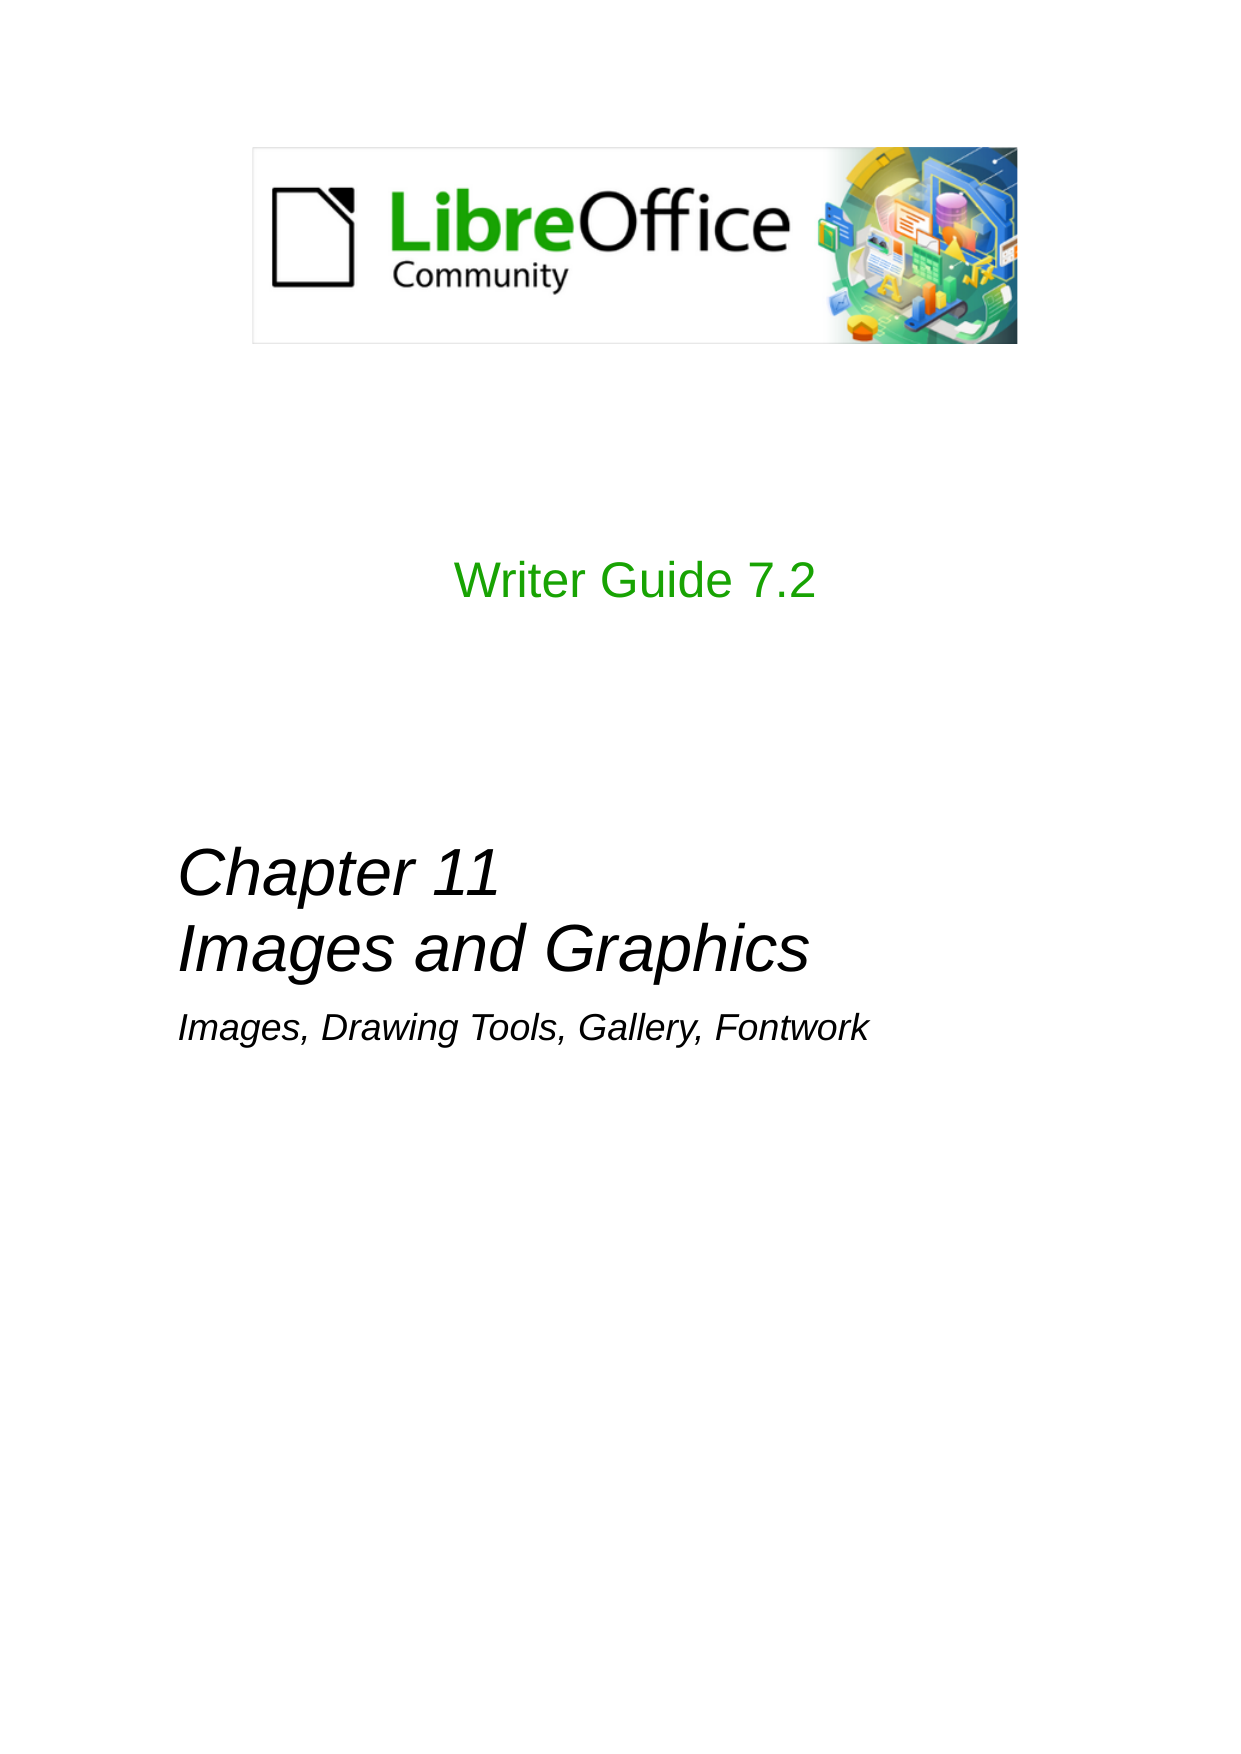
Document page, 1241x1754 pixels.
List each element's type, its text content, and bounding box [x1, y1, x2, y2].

picture [252, 147, 1018, 344]
subtitle Images, Drawing Tools, Gallery, Fontwork [177, 1006, 1093, 1049]
text Writer Guide 7.2 [177, 550, 1093, 608]
title Chapter 11 Images and Graphics [177, 833, 1093, 986]
